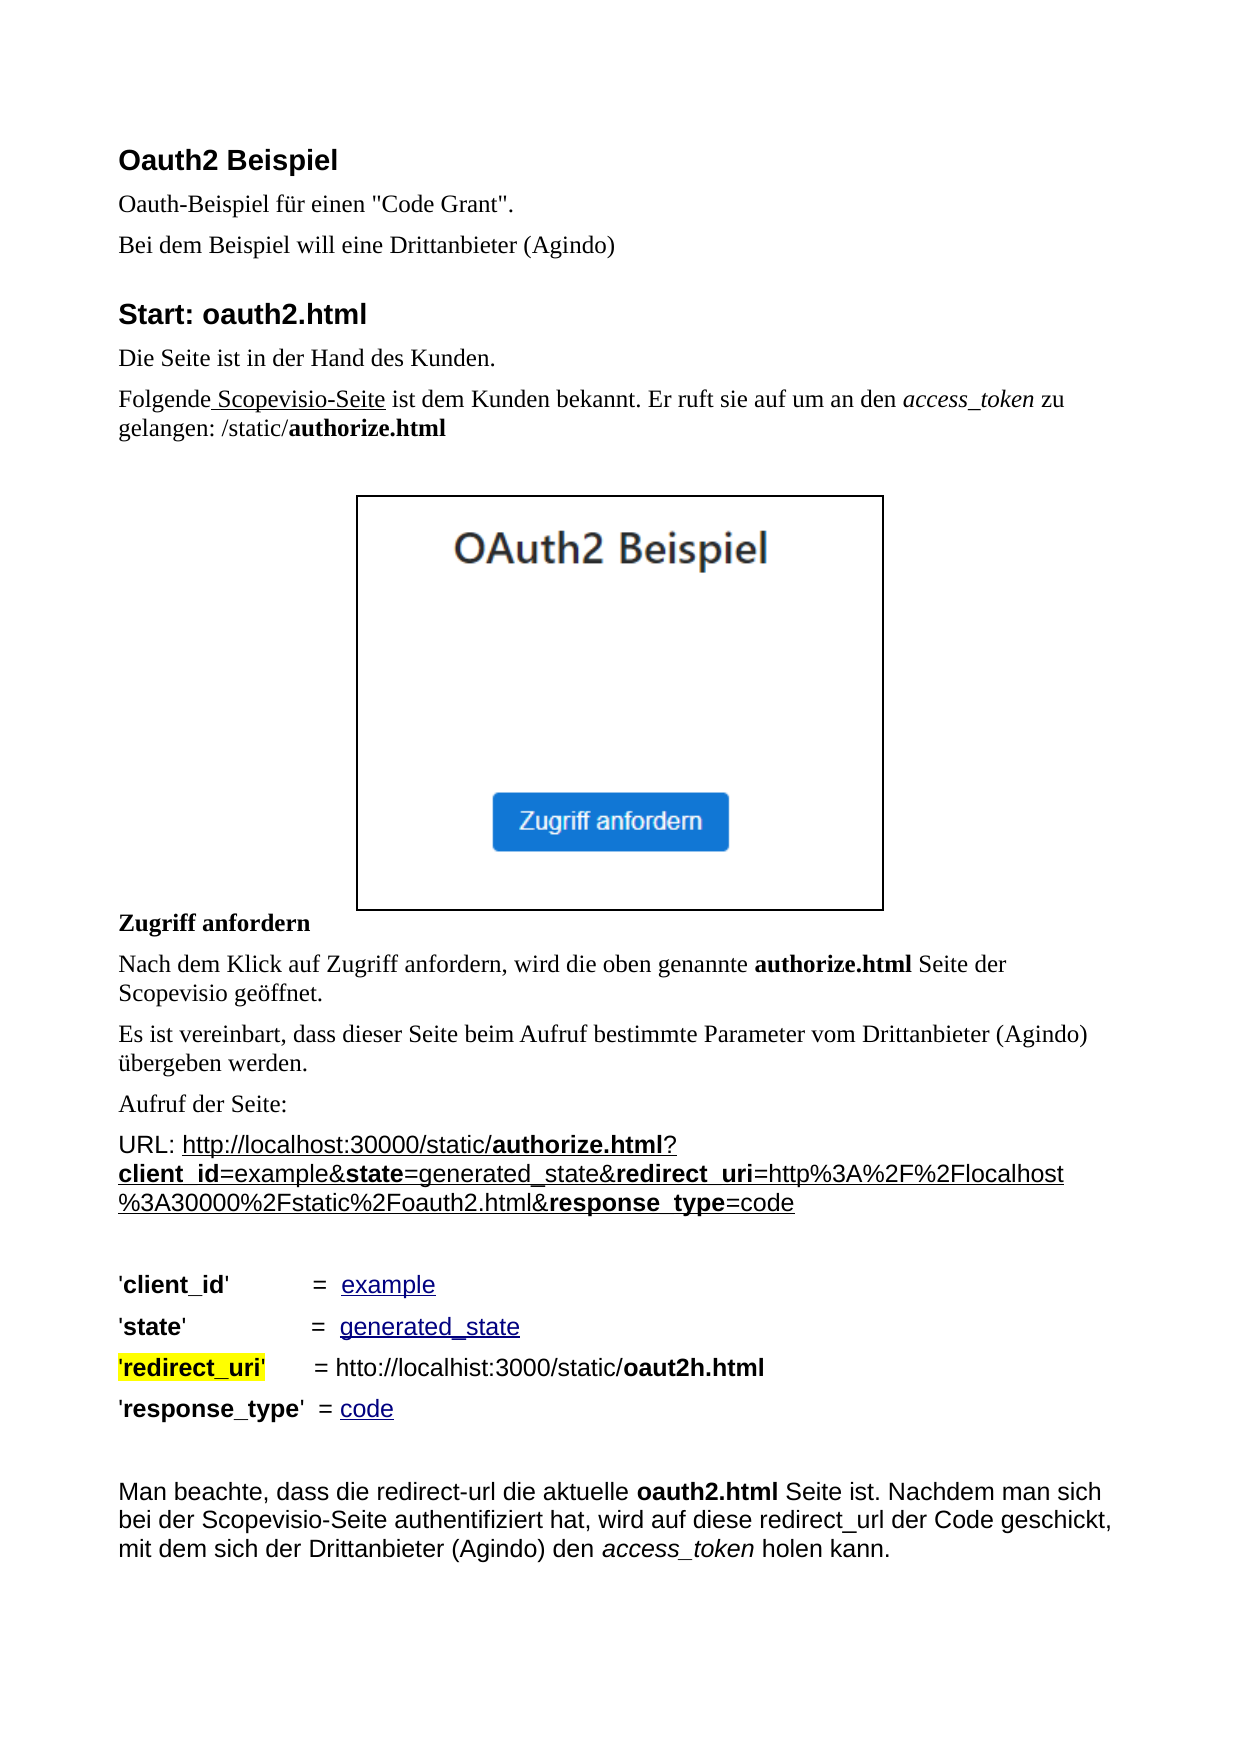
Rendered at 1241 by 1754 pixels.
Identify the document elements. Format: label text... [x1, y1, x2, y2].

text Bei dem Beispiel will eine Drittanbieter (Agindo) [118, 230, 1122, 259]
text Aufruf der Seite: [118, 1089, 1122, 1118]
text Die Seite ist in der Hand des Kunden. [118, 343, 1122, 371]
text Zugriff anfordern [118, 908, 1122, 936]
text Oauth-Beispiel für einen "Code Grant". [118, 189, 1122, 218]
text 'redirect_uri' = htto://localhist:3000/static/oaut2h.html [118, 1353, 1122, 1381]
text Es ist vereinbart, dass dieser Seite beim Aufruf bestimmte Parameter vom Drittanbieter (Agindo) übergeben werden. [118, 1019, 1122, 1076]
text Folgende Scopevisio-Seite ist dem Kunden bekannt. Er ruft sie auf um an den access_token zu gelangen: /static/authorize.html [118, 384, 1122, 441]
text 'client_id' = example [118, 1270, 1122, 1299]
text Man beachte, dass die redirect-url die aktuelle oauth2.html Seite ist. Nachdem man sich bei der Scopevisio-Seite authentifiziert hat, wird auf diese redirect_url der Code geschickt, mit dem sich der Drittanbieter (Agindo) den access_token holen kann. [118, 1476, 1122, 1563]
subtitle Oauth2 Beispiel [118, 143, 1122, 177]
text 'state' = generated_state [118, 1311, 1122, 1340]
text Nach dem Klick auf Zugriff anfordern, wird die oben genannte authorize.html Seite der Scopevisio geöffnet. [118, 949, 1122, 1006]
text 'response_type' = code [118, 1394, 1122, 1423]
text URL: http://localhost:30000/static/authorize.html?client_id=example&state=generated_state&redirect_uri=http%3A%2F%2Flocalhost%3A30000%2Fstatic%2Foauth2.html&response_type=code [118, 1130, 1122, 1216]
subtitle Start: oauth2.html [118, 297, 1122, 330]
